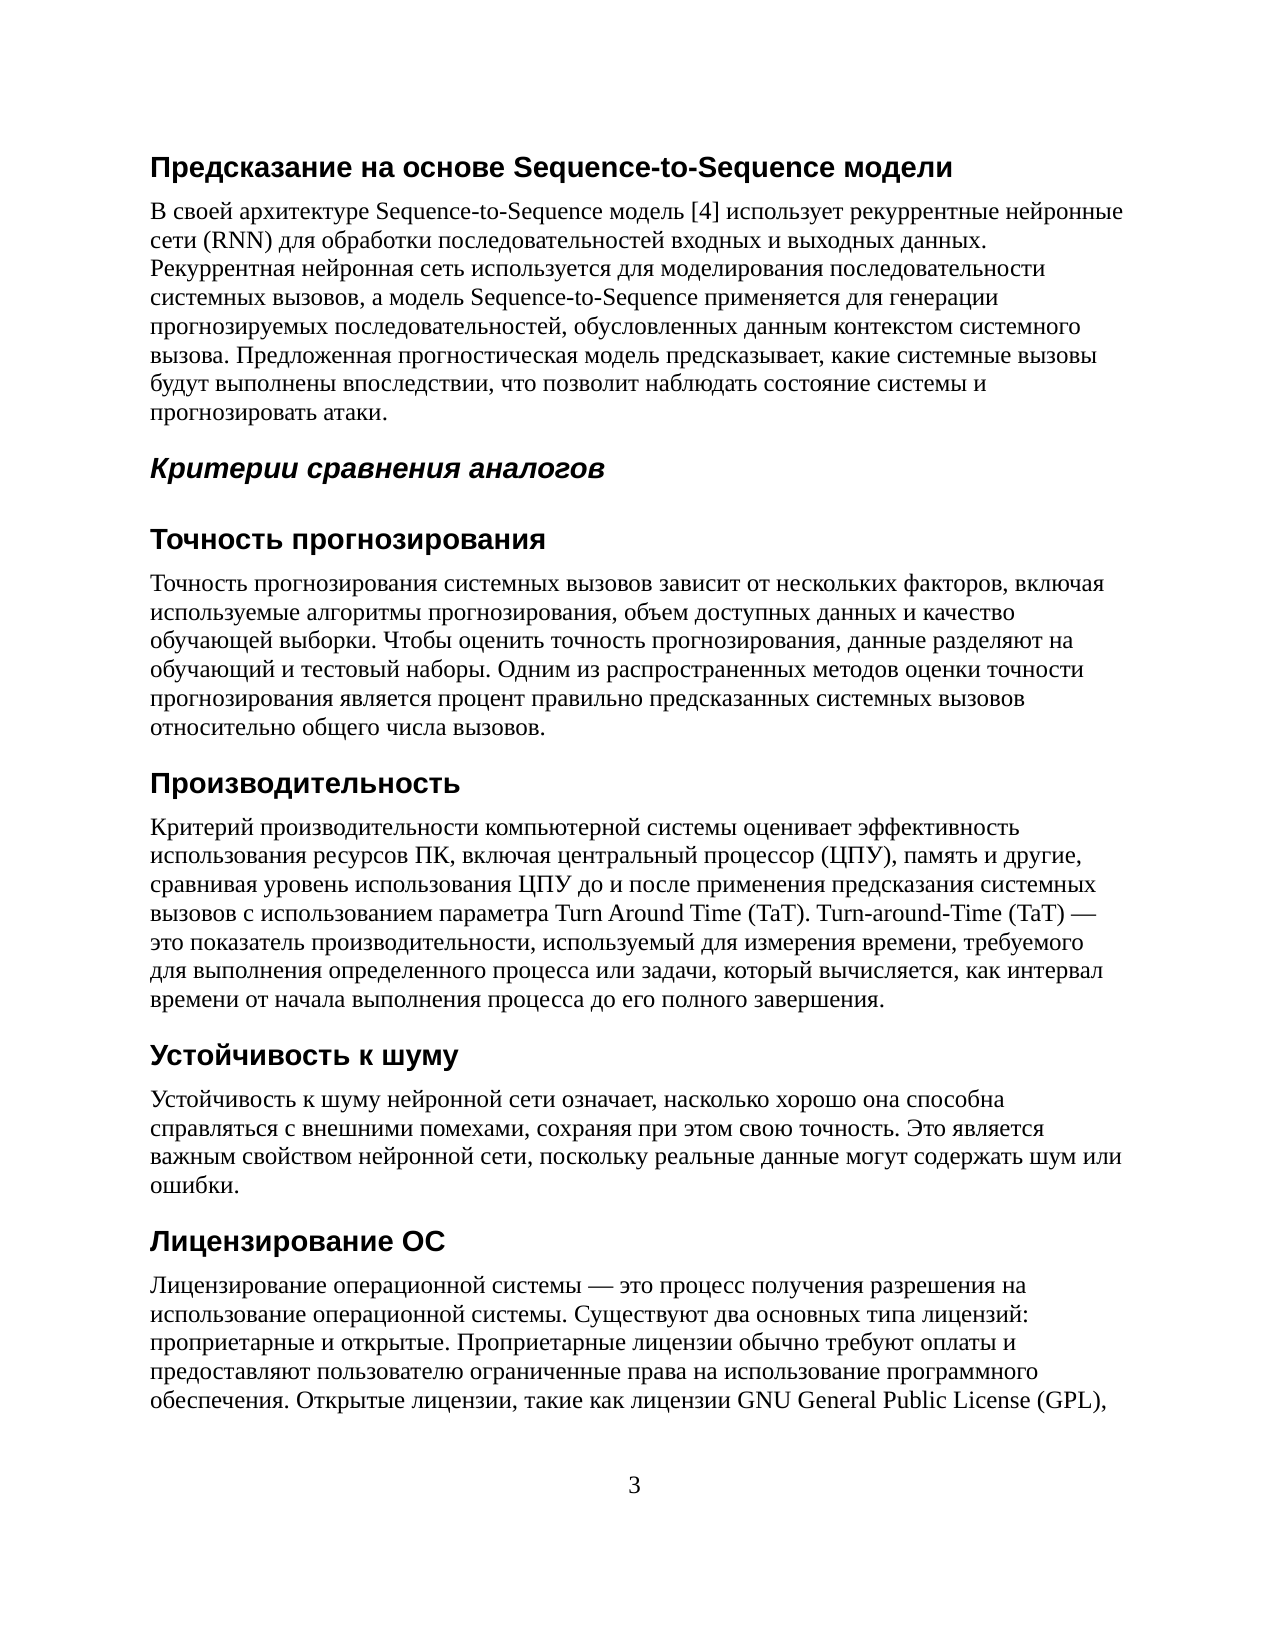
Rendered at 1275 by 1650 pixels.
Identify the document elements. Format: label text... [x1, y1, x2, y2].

subtitle Критерии сравнения аналогов [150, 451, 1125, 484]
subtitle Производительность [150, 766, 1125, 799]
text Точность прогнозирования системных вызовов зависит от нескольких факторов, включая используемые алгоритмы прогнозирования, объем доступных данных и качество обучающей выборки. Чтобы оценить точность прогнозирования, данные разделяют на обучающий и тестовый наборы. Одним из распространенных методов оценки точности прогнозирования является процент правильно предсказанных системных вызовов относительно общего числа вызовов. [150, 568, 1125, 741]
text Устойчивость к шуму нейронной сети означает, насколько хорошо она способна справляться с внешними помехами, сохраняя при этом свою точность. Это является важным свойством нейронной сети, поскольку реальные данные могут содержать шум или ошибки. [150, 1084, 1125, 1199]
text Лицензирование операционной системы — это процесс получения разрешения на использование операционной системы. Существуют два основных типа лицензий: проприетарные и открытые. Проприетарные лицензии обычно требуют оплаты и предоставляют пользователю ограниченные права на использование программного обеспечения. Открытые лицензии, такие как лицензии GNU General Public License (GPL), [150, 1270, 1125, 1414]
text В своей архитектуре Sequence-to-Sequence модель [4] использует рекуррентные нейронные сети (RNN) для обработки последовательностей входных и выходных данных. Рекуррентная нейронная сеть используется для моделирования последовательности системных вызовов, а модель Sequence-to-Sequence применяется для генерации прогнозируемых последовательностей, обусловленных данным контекстом системного вызова. Предложенная прогностическая модель предсказывает, какие системные вызовы будут выполнены впоследствии, что позволит наблюдать состояние системы и прогнозировать атаки. [150, 196, 1125, 426]
subtitle Устойчивость к шуму [150, 1038, 1125, 1071]
subtitle Предсказание на основе Sequence-to-Sequence модели [150, 150, 1125, 183]
subtitle Лицензирование ОС [150, 1224, 1125, 1257]
text Критерий производительности компьютерной системы оценивает эффективность использования ресурсов ПК, включая центральный процессор (ЦПУ), память и другие, сравнивая уровень использования ЦПУ до и после применения предсказания системных вызовов с использованием параметра Turn Around Time (TaT). Turn-around-Time (TaT) — это показатель производительности, используемый для измерения времени, требуемого для выполнения определенного процесса или задачи, который вычисляется, как интервал времени от начала выполнения процесса до его полного завершения. [150, 812, 1125, 1013]
subtitle Точность прогнозирования [150, 522, 1125, 556]
